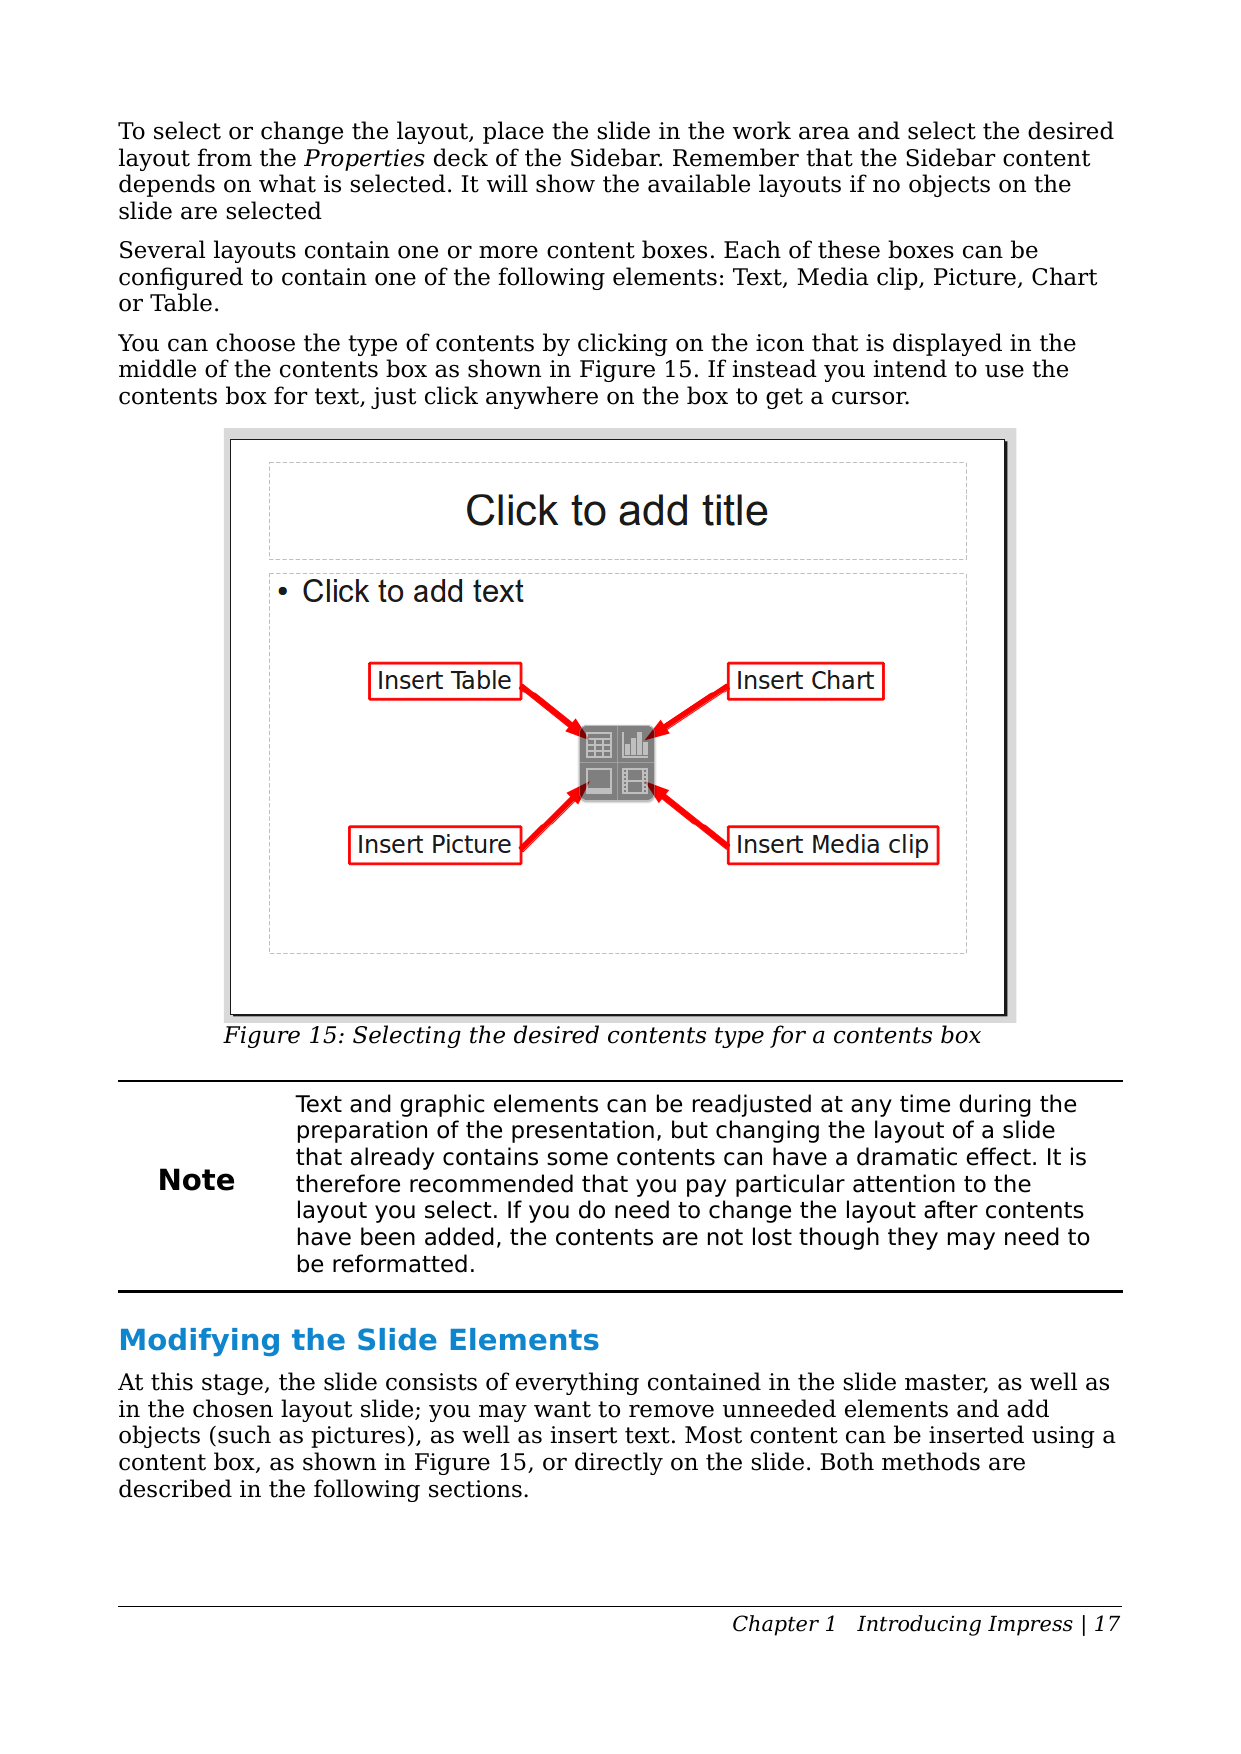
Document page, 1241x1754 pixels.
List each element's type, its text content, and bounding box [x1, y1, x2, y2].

text Figure 15: Selecting the desired contents type for a contents box [224, 1023, 1017, 1049]
subtitle Modifying the Slide Elements [118, 1323, 1122, 1357]
text At this stage, the slide consists of everything contained in the slide master, as well as in the chosen layout slide; you may want to remove unneeded elements and add objects (such as pictures), as well as insert text. Most content can be inserted using a content box, as shown in Figure 15, or directly on the slide. Both methods are described in the following sections. [118, 1369, 1122, 1503]
text To select or change the layout, place the slide in the work area and select the desired layout from the Properties deck of the Sidebar. Remember that the Sidebar content depends on what is selected. It will show the available layouts if no objects on the slide are selected [118, 118, 1122, 225]
list You can choose the type of contents by clicking on the icon that is displayed in the middle of the contents box as shown in Figure 15. If instead you intend to use the contents box for text, just click anywhere on the box to get a cursor. [118, 330, 1122, 410]
picture [223, 428, 1017, 1023]
table_header Note [118, 1082, 274, 1290]
table_header Text and graphic elements can be readjusted at any time during the preparation of the presentation, but changing the layout of a slide that already contains some contents can have a dramatic effect. It is therefore recommended that you pay particular attention to the layout you select. If you do need to change the layout after contents have been added, the contents are not lost though they may need to be reformatted. [274, 1082, 1123, 1290]
text Several layouts contain one or more content boxes. Each of these boxes can be configured to contain one of the following elements: Text, Media clip, Picture, Chart or Table. [118, 237, 1122, 317]
